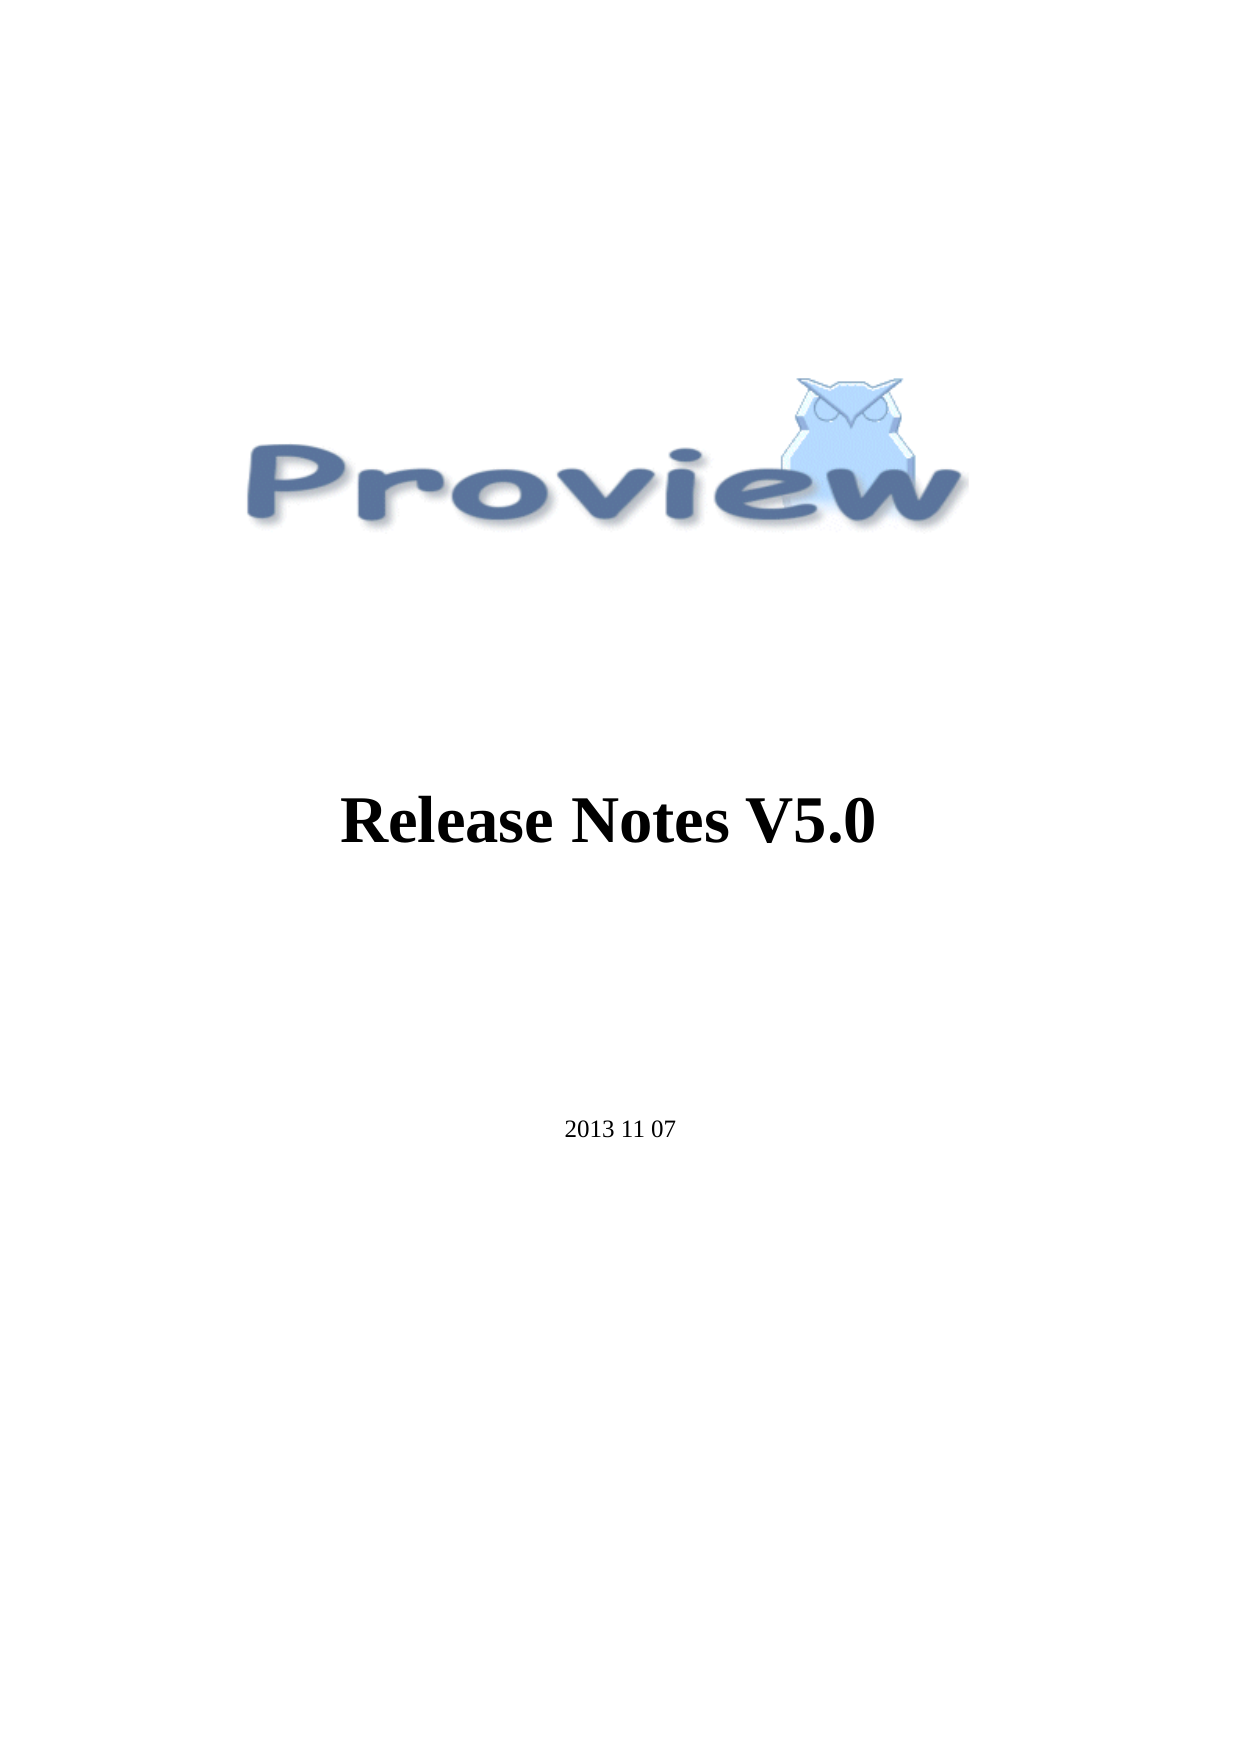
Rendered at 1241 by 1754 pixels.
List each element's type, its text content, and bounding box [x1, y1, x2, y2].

text Release Notes V5.0 [118, 783, 1122, 857]
picture [229, 377, 980, 534]
text 2013 11 07 [118, 1116, 1122, 1143]
